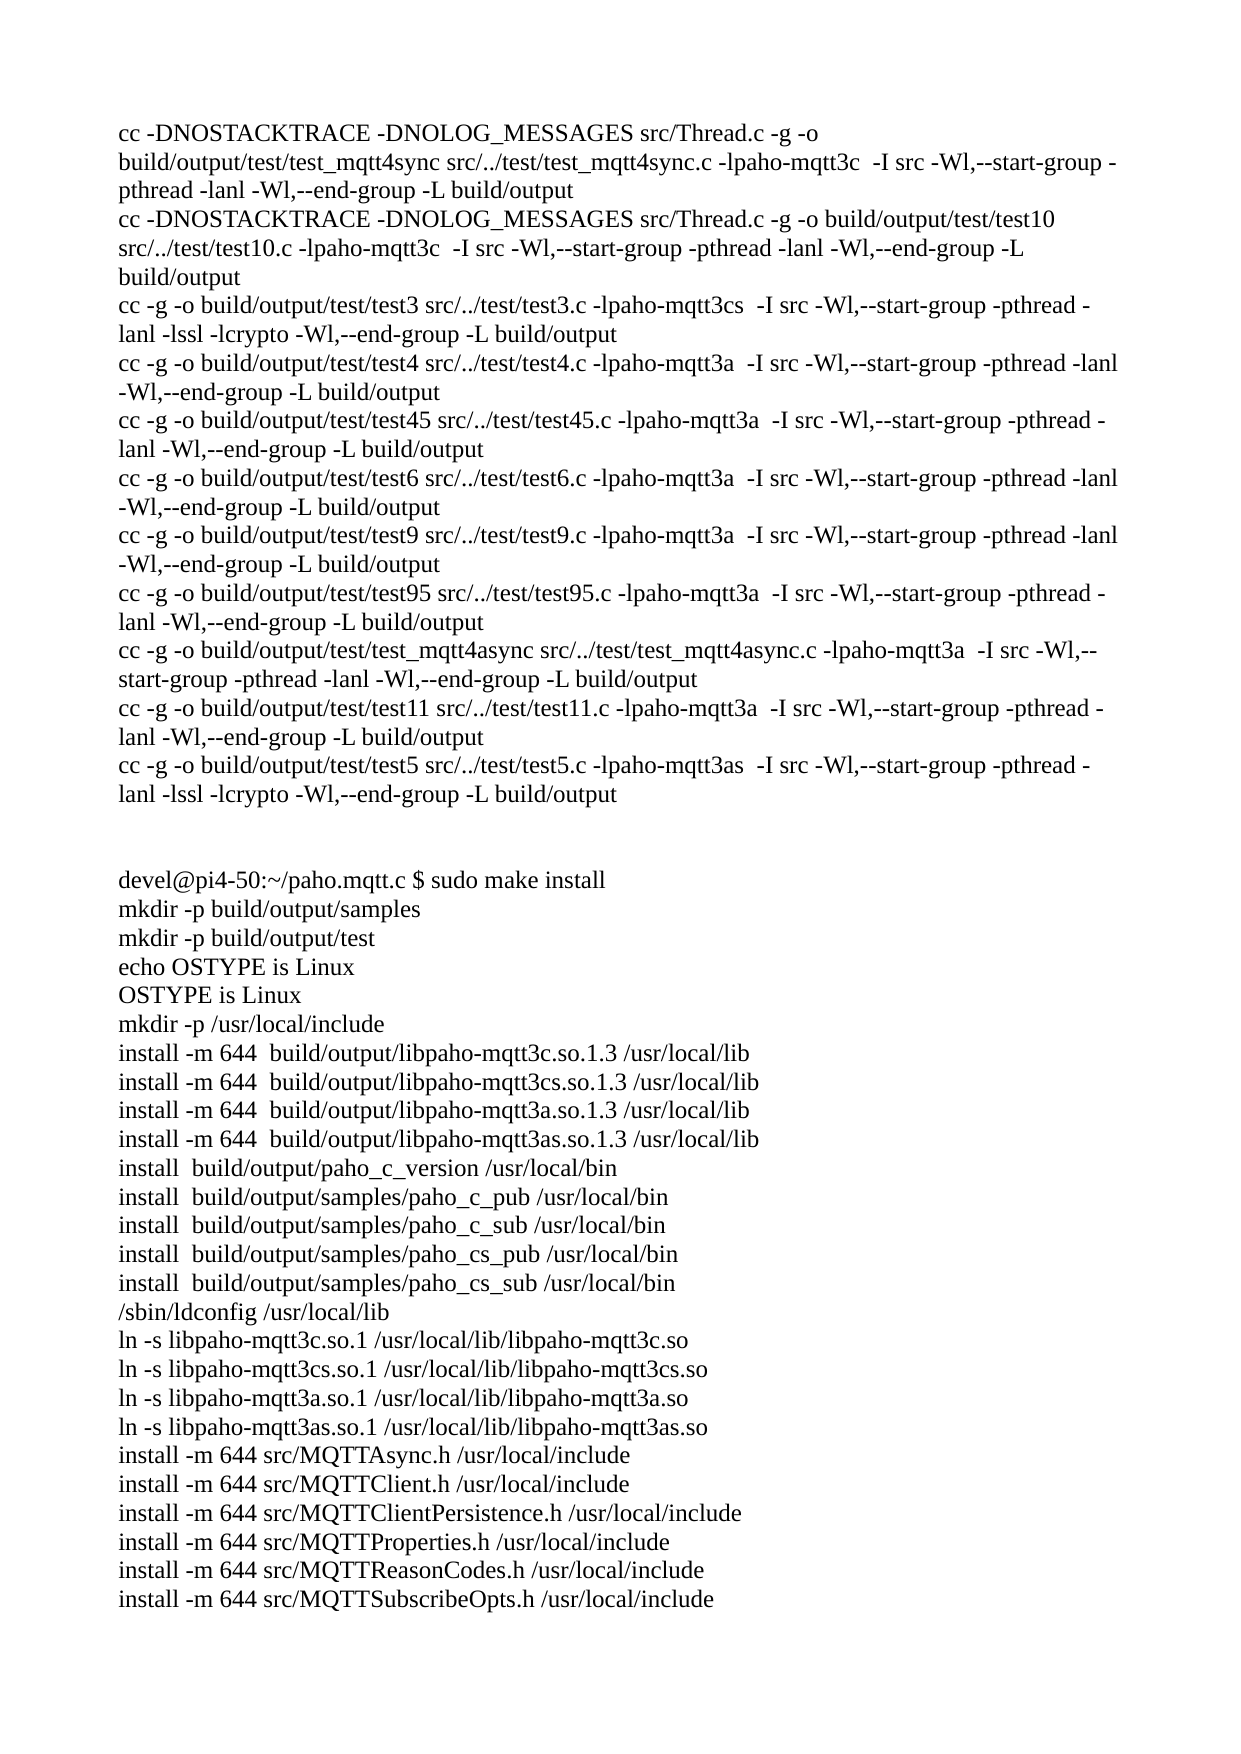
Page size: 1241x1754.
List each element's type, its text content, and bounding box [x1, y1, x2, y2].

text cc -g -o build/output/test/test45 src/../test/test45.c -lpaho-mqtt3a -I src -Wl,--start-group -pthread -lanl -Wl,--end-group -L build/output [118, 406, 1122, 463]
text devel@pi4-50:~/paho.mqtt.c $ sudo make install [118, 866, 1122, 894]
text cc -g -o build/output/test/test3 src/../test/test3.c -lpaho-mqtt3cs -I src -Wl,--start-group -pthread -lanl -lssl -lcrypto -Wl,--end-group -L build/output [118, 291, 1122, 348]
text ln -s libpaho-mqtt3a.so.1 /usr/local/lib/libpaho-mqtt3a.so [118, 1383, 1122, 1412]
text install build/output/paho_c_version /usr/local/bin [118, 1153, 1122, 1182]
text ln -s libpaho-mqtt3cs.so.1 /usr/local/lib/libpaho-mqtt3cs.so [118, 1354, 1122, 1383]
text install -m 644 src/MQTTSubscribeOpts.h /usr/local/include [118, 1584, 1122, 1613]
text install -m 644 build/output/libpaho-mqtt3a.so.1.3 /usr/local/lib [118, 1096, 1122, 1124]
text mkdir -p /usr/local/include [118, 1009, 1122, 1038]
text install -m 644 src/MQTTAsync.h /usr/local/include [118, 1441, 1122, 1469]
text cc -g -o build/output/test/test_mqtt4async src/../test/test_mqtt4async.c -lpaho-mqtt3a -I src -Wl,--start-group -pthread -lanl -Wl,--end-group -L build/output [118, 636, 1122, 693]
text /sbin/ldconfig /usr/local/lib [118, 1297, 1122, 1326]
text install -m 644 build/output/libpaho-mqtt3c.so.1.3 /usr/local/lib [118, 1038, 1122, 1067]
text OSTYPE is Linux [118, 981, 1122, 1009]
text install -m 644 src/MQTTClientPersistence.h /usr/local/include [118, 1498, 1122, 1527]
text install -m 644 src/MQTTReasonCodes.h /usr/local/include [118, 1556, 1122, 1584]
text mkdir -p build/output/test [118, 923, 1122, 952]
text cc -g -o build/output/test/test11 src/../test/test11.c -lpaho-mqtt3a -I src -Wl,--start-group -pthread -lanl -Wl,--end-group -L build/output [118, 693, 1122, 751]
text install -m 644 src/MQTTClient.h /usr/local/include [118, 1469, 1122, 1498]
text install build/output/samples/paho_cs_sub /usr/local/bin [118, 1268, 1122, 1297]
text install -m 644 build/output/libpaho-mqtt3as.so.1.3 /usr/local/lib [118, 1124, 1122, 1153]
text cc -g -o build/output/test/test4 src/../test/test4.c -lpaho-mqtt3a -I src -Wl,--start-group -pthread -lanl -Wl,--end-group -L build/output [118, 348, 1122, 406]
text ln -s libpaho-mqtt3c.so.1 /usr/local/lib/libpaho-mqtt3c.so [118, 1326, 1122, 1354]
text install build/output/samples/paho_cs_pub /usr/local/bin [118, 1239, 1122, 1268]
text echo OSTYPE is Linux [118, 952, 1122, 981]
text cc -DNOSTACKTRACE -DNOLOG_MESSAGES src/Thread.c -g -o build/output/test/test10 src/../test/test10.c -lpaho-mqtt3c -I src -Wl,--start-group -pthread -lanl -Wl,--end-group -L build/output [118, 204, 1122, 291]
text cc -DNOSTACKTRACE -DNOLOG_MESSAGES src/Thread.c -g -o build/output/test/test_mqtt4sync src/../test/test_mqtt4sync.c -lpaho-mqtt3c -I src -Wl,--start-group -pthread -lanl -Wl,--end-group -L build/output [118, 118, 1122, 204]
text cc -g -o build/output/test/test95 src/../test/test95.c -lpaho-mqtt3a -I src -Wl,--start-group -pthread -lanl -Wl,--end-group -L build/output [118, 578, 1122, 636]
text mkdir -p build/output/samples [118, 894, 1122, 923]
text install build/output/samples/paho_c_pub /usr/local/bin [118, 1182, 1122, 1211]
text cc -g -o build/output/test/test9 src/../test/test9.c -lpaho-mqtt3a -I src -Wl,--start-group -pthread -lanl -Wl,--end-group -L build/output [118, 521, 1122, 578]
text install build/output/samples/paho_c_sub /usr/local/bin [118, 1211, 1122, 1239]
text ln -s libpaho-mqtt3as.so.1 /usr/local/lib/libpaho-mqtt3as.so [118, 1412, 1122, 1441]
text install -m 644 src/MQTTProperties.h /usr/local/include [118, 1527, 1122, 1556]
text cc -g -o build/output/test/test6 src/../test/test6.c -lpaho-mqtt3a -I src -Wl,--start-group -pthread -lanl -Wl,--end-group -L build/output [118, 463, 1122, 521]
text cc -g -o build/output/test/test5 src/../test/test5.c -lpaho-mqtt3as -I src -Wl,--start-group -pthread -lanl -lssl -lcrypto -Wl,--end-group -L build/output [118, 751, 1122, 808]
text install -m 644 build/output/libpaho-mqtt3cs.so.1.3 /usr/local/lib [118, 1067, 1122, 1096]
